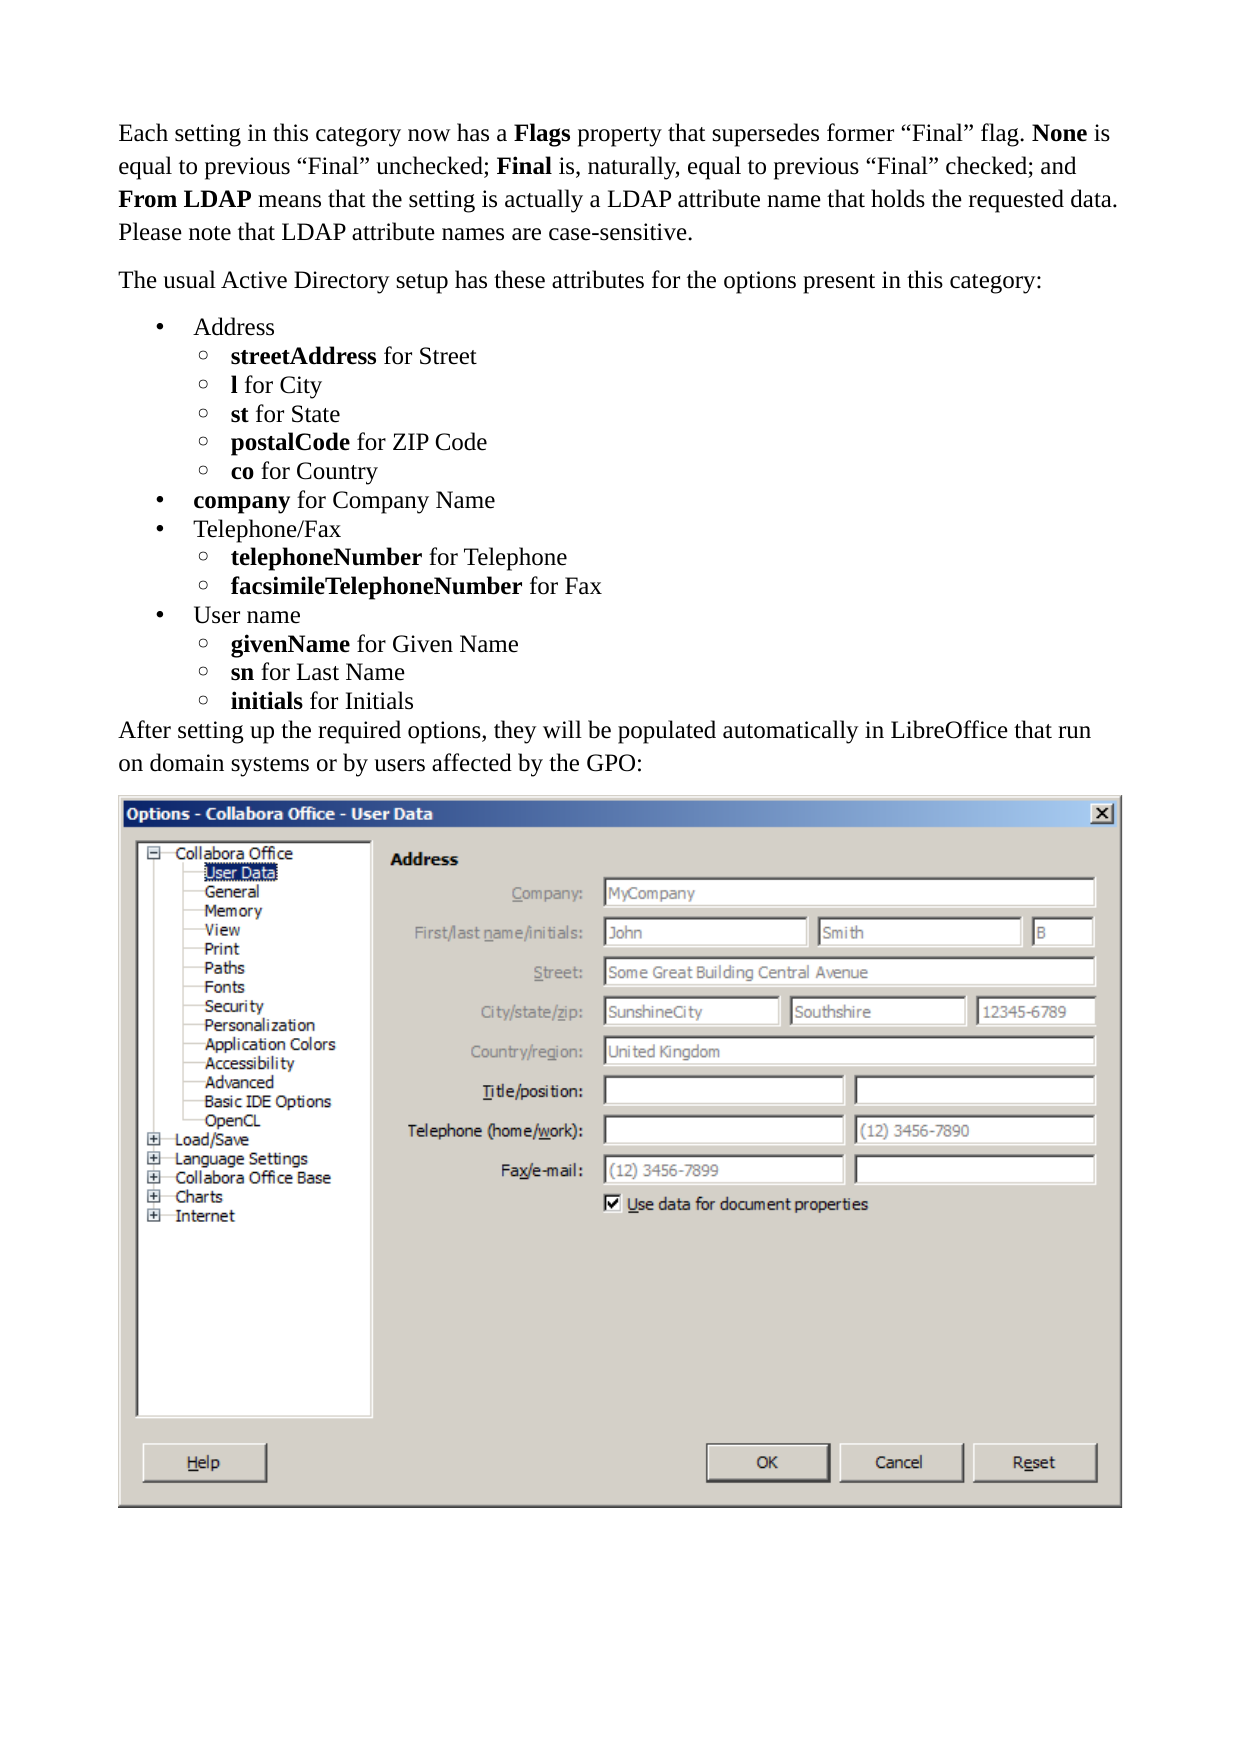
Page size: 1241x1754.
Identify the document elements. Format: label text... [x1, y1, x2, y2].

text After setting up the required options, they will be populated automatically in LibreOffice that run on domain systems or by users affected by the GPO: [118, 715, 1122, 777]
list initials for Initials [193, 686, 1122, 715]
list company for Company Name [156, 485, 1122, 514]
list User name [156, 600, 1122, 629]
list Telephone/Fax [156, 514, 1122, 542]
list postalCode for ZIP Code [193, 427, 1122, 456]
list facsimileTelephoneNumber for Fax [193, 571, 1122, 600]
list streetAddress for Street [193, 341, 1122, 370]
list Address [156, 312, 1122, 341]
list givenName for Given Name [193, 629, 1122, 657]
list sn for Last Name [193, 657, 1122, 686]
text Each setting in this category now has a Flags property that supersedes former “Final” flag. None is equal to previous “Final” unchecked; Final is, naturally, equal to previous “Final” checked; and From LDAP means that the setting is actually a LDAP attribute name that holds the requested data. Please note that LDAP attribute names are case-sensitive. [118, 118, 1122, 246]
picture [118, 795, 1123, 1508]
list st for State [193, 399, 1122, 427]
text The usual Active Directory setup has these attributes for the options present in this category: [118, 265, 1122, 293]
list co for Country [193, 456, 1122, 485]
list telephoneNumber for Telephone [193, 542, 1122, 571]
list l for City [193, 370, 1122, 399]
